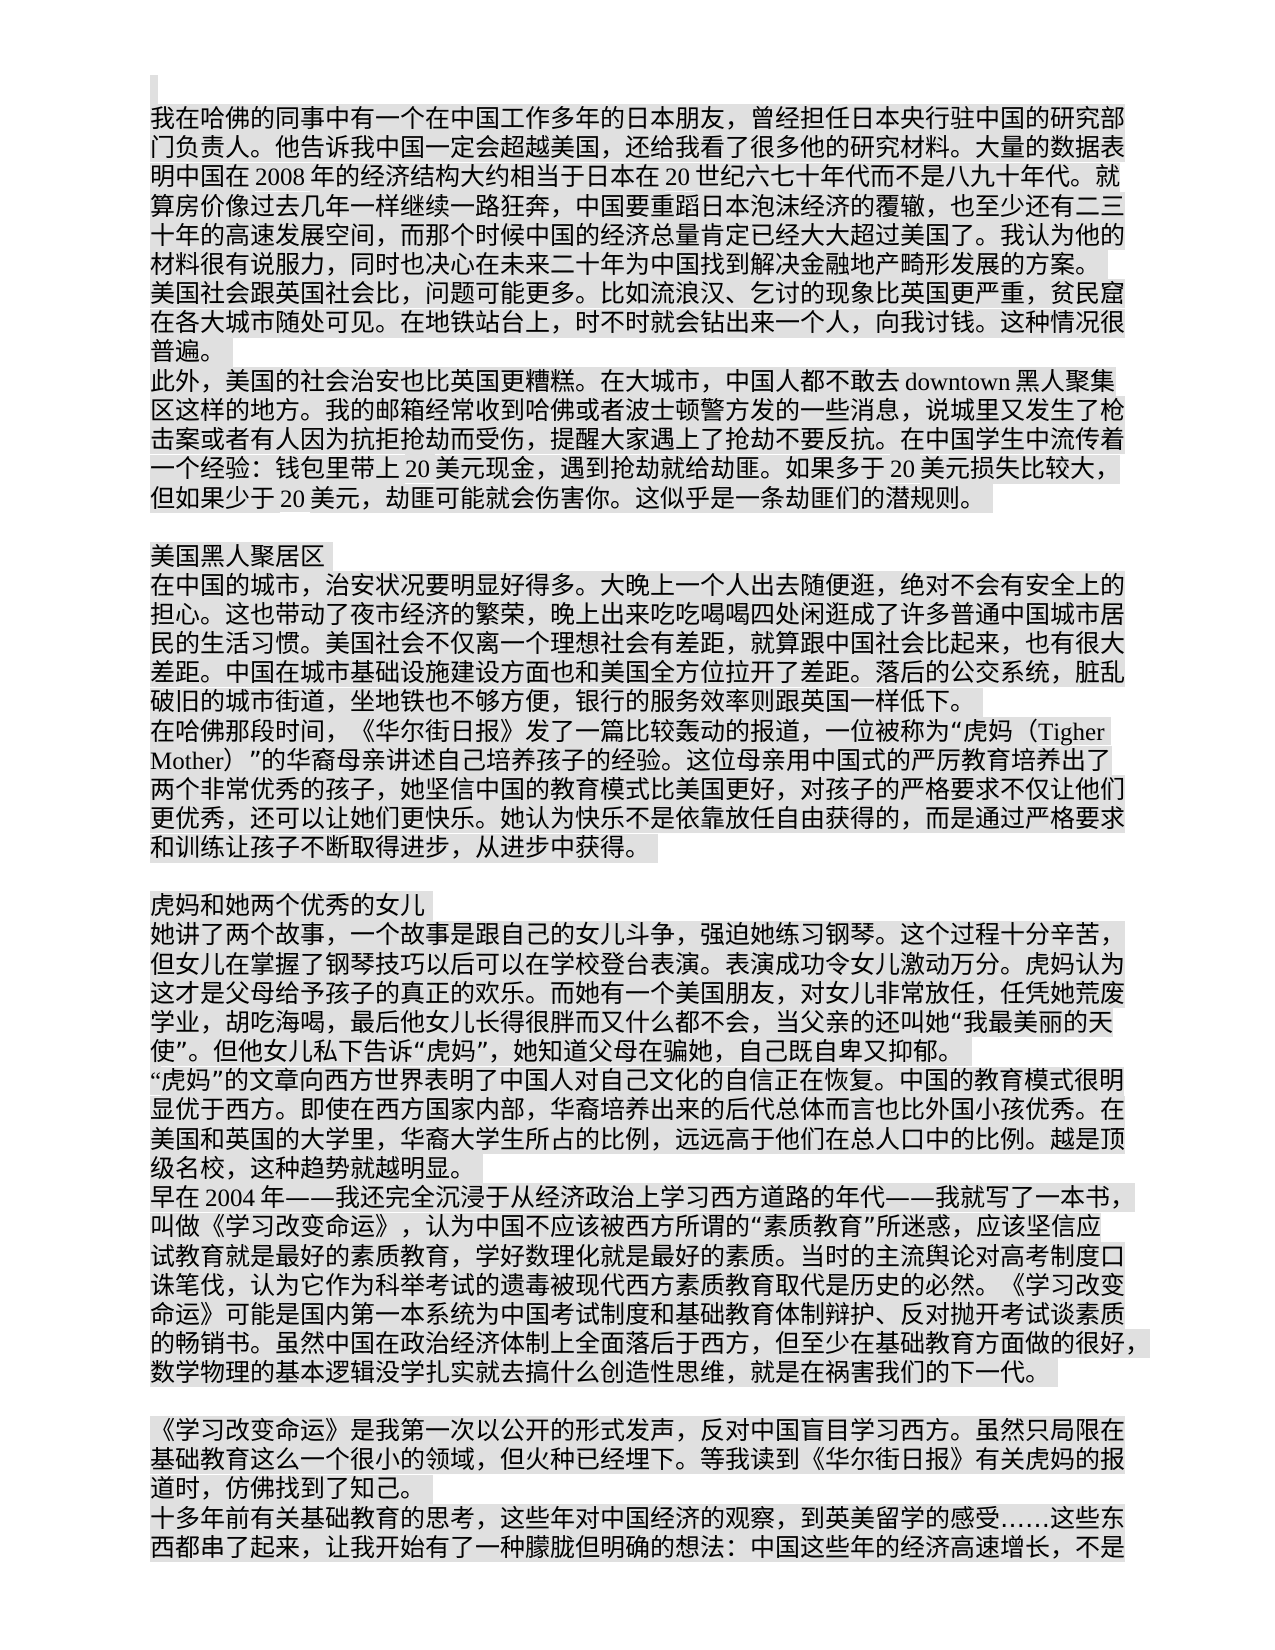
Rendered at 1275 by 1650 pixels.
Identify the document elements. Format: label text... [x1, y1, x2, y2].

text 文章很長，但鐵定值得一看，建議點進觀察者網站閱讀 http://www.guancha.cn/lixiaopeng/2017_08_23_424002_s.shtml ==== 【7月25日，《华尔街日报》网站头条刊发了一篇文章《New Challege to U.S Power: Chinese Exceptionalism》（对美国地位的挑战：中国的特色主义）》，里面提到对中国人民大学经济学博士李晓鹏的采访，观察者网也做了报道。 李晓鹏博士出生于重庆贫困地区，曾在哈佛和剑桥求学。作为80后，李博士这一代人和中国一起，经历了整个90年代波澜壮阔的改革和迷茫，也眼见着国家一步一步强盛，不断拥有更多国际话语权。正是这样的经历，让《华尔街日报》觉得他非常适合谈谈新一代中国年轻人对西方的看法。 文章发表后，产生了较大的影响。但《华尔街日报》的报道只选择了本次访谈的很少一部分内容，重点在于引起西方读者的兴趣，符合他们的口味，并未反映这次访谈的全貌。事后，我们找李博士谈了谈，听他讲述了自己思想转变的完整经历，或许可以由此更全面地认识和理解中国崛起之路。】 我叫李晓鹏，生于1982年，改革开放后四年，是比较早的一批“80后”。今年三十出头了。回顾这三十多年的生活，感觉自己非常幸运，可以在30年左右的时间里，体验到了人类社会两千多年的变迁——从原始的农耕社会到工业化社会，再到移动互联网和人工智能社会。这个过程让我对中国和外部世界的认识经历过很多次剧烈的冲击和变化。 我出生在中国最贫穷的地区之一：重庆（原属四川）和贵州的交界处。西南地区本来就是中国最穷的地区，我家在两省的边缘地区，就是穷上加穷。那个地方群山起伏、交通不便，土地贫瘠。父亲是乡里的数学老师，但是他的兄弟和父母都在农村种地。寒暑假和农忙的时候，我也会去农村做些农活。 当时学校还有专门的假期叫农忙假——每年稻谷播种和收割的时候放假一周，中小学的孩子们都回家去干农活。不然家长们会有意见，说读书耽误了农忙，就不让孩子来念书了。 农忙时候干的活儿，劳作方式跟两千年前没有多大的区别，犁田用牛、插秧用手，收割用镰刀、打谷用架子。 和现在孩子猎奇式的学农假期不同，那时候的农忙假是真的农忙 小镇（乡政府所在地）只有一条街，被称之为老街，都是一些老式的瓦房。街道大约只有五六米宽，但相当长，大约有一两公里，街旁边就是河，叫笋溪河。这条街的历史非常古老，应该有一千多年了。所有的老街坊都认识。尽管物质生活贫乏，但治安良好、没什么贫富差距，大家习惯了紧巴巴的小日子，生活还算悠然自得。 1998年，长江全流域发大水，笋溪河也一夜暴涨，把我家房子冲垮了。整条街被冲垮的房子不少。洪灾过后，乡政府趁机对街道进行修缮开发，搞旅游，号称“中山古镇”。去年（2015年）春节还上了新闻联播，被当成“青山绿水变金山银山”的典型案例，现在就更火了。 江津洪灾老照片 如今的中山古镇已经成了旅游胜地 我离开中山，是一级一级考试考出来的。当时还有一级行政区划叫做区，比乡高一级，比县低一级。1996年去区里面读初中，1997年到江津县城读高中。2000年从县里面考到了北京的中国人民大学。念完大学，在博士期间去英国剑桥大学做访学。后来又到美国哈佛做Research Fellow（大致可翻译为“研究员”）。现已回到国内，定居北京，以研究为业。 从中国最落后的地区，从两千年前的农业耕作式的生活方式，到大城市体验工业化社会的生活，又到英美感受西方现代化的生活，跟着大家一起，经历信息化、移动互联网的创新浪潮。人类从农耕时代走到今天，走了三千多年，我在这三十年里亲身体验了一遍，这是我的最幸运之处。 第一次思想颠覆：孔子到底是好人还是坏人 外部世界的快速变化，也急剧改变着我们的思想。我们这一代人对世界、对中国的看法经历了几次很大的变化。有的时候是完全颠倒过来：以前你认为正确的现在全部错了，以前你认为是错的现在全部正确了。而且更神奇的是：还可能再颠倒一次。 我出生的时候文化大革命已经结束五六年了。但文革的影响依然存在。文化大革命时期的宣传材料和图书，很多家庭还保存着。小时候去小伙伴家里玩，从他家床下的纸箱子里翻一些小人书，大部分都是文革期间出版的。其中我印象最深刻的是一套批判孔子的书。 文革批孔，砸烂孔庙牌匾 近年来有关《孔子》的影视作品也越来越多 文化大革命有一段时间批判孔子，把孔子说成是很坏的一个人，是奴隶主阶级的反动文人，成天就想复辟奴隶制度，反对社会进步，主张坚决镇压奴隶们的反抗。我不知道文革是什么，但小人书上的东西看得懂。小孩没有分辨能力，以为书上说的就是对的，认为孔子就是一个大坏蛋，而崇拜书里面跟孔子斗争的奴隶起义英雄。 过了几年，中央电视台播了一个纪录片，就叫《孔子》。那时候我家还没有电视机，对门买了，黑白的，只能收到中央一台，而且只有晚上才有信号，周围的街坊们晚上都跑到对门去看《孔子》。我看得半懂不懂的，但印象很深刻，因为前后对比太强烈了。这个纪录片竟然说孔子是一个伟人！是伟大的教育家，中国历史上的伟人，做出了很大的贡献！而且电视里面还告诉我们全世界有两百多个国家都有孔子像。 这是我第一次世界观的颠覆。第一次发现，原来这个世界对同一个人竟然可以有两种截然相反的评价。以前书上说他是坏人，坏透了。现在中央电视台里面又说他是好人，而且还是一个很伟大的人物。怎么会这样？好坏可以这样颠倒吗？ 后来我上了小学、初中，接受了改革开放的标准化教育，文革的影响慢慢褪去。政治课本上说，党领导人民推翻了三座大山、建立了新中国。但是，党在文革时期犯过很严重的错误，毛泽东同志对此负有不可推卸的责任，他的过错和功劳要三七开。经过改革开放，把文革的错误路线纠正过来了，坚持四项基本原则，以经济建设为中心，国家这才走上了正确的发展道路。对孔子的批判是“文革”时期极左路线的产物。这些，我全都相信了，不再对孔子是一个伟大的思想家、教育家有任何疑问，对毛的看法也与官方一致。 ——不过，家里的长辈们对毛的评价比课本上的还要更高一些。我的父母都来自于贫苦农民家庭，非常敬仰毛泽东。身边的长辈们也几乎都是如此。我还在读初中的时候，爸爸就给我买了一套四卷《毛泽东选集》给我看。我把这四卷翻得烂熟。不过我印象中家里从未挂过毛主席像，而且我们家三代人包括我在内，都不是党员。长辈们对毛的敬仰完全是出于一种朴素的感谢，感谢他让穷苦百姓过上了和平稳定、有尊严、能温饱的生活，而不是出于什么政治立场。 在信息闭塞的小山村，对中国和世界的差距，我并不了解。在读大学以前，我从未离开过重庆，重庆市的市区也只去过那么三四次。政治课本上告诉我们，西方的资本主义制度是腐朽的、反动的、剥削劳动人民。我对此深信不疑。 中学时期，我努力的学习中国政治和中国革命史，崇拜毛泽东、周恩来、邓小平这一些政治领袖。高考的时候，我的政治科目成绩是重庆市第一名。 粮票 我家的生活水平在改革开放以后提高很快。小学的时候还有粮票——每个人每个月吃多少斤大米都要根据粮票配额供应。在配额内，国家统购统销，价格比较便宜，超过配额的部分则花钱也买不到。一个青少年男子的配额是最高的，一个月可以吃32斤粮。我对这个数字印象深刻，每天都盼望着长大，盼望着到了中学以后就可以一个月吃32斤大米了。但等我真的上了中学，粮票制度就废除了。 粮食放开以后，镇上也通自来水了。以前是自己去河里挑水，家里有个大水缸，慢慢镇上开始修自来水管了，一家一户铺进来。 后来政府又投资建了电视转播站，买了卫星信号接收器，给家家户户接入有线电视。我们家也买了一台很小的黑白电视机，可以看见中央一台和二台。1992年，邓小平南巡讲话以后，经济更好了。之后，我们家就买了一个长虹的彩色电视机。家家户户生活的改善很明显，吃的、穿的、用的都有提高。 到乡里的公路很早以前就有，但往农村延伸是在七八十年代。公路修好之后，随着政策放宽，有很多做小买卖的生意人开始跑货物贩运。当时有中山、太和、常乐三个乡镇，大家约定中山三六九赶集，常乐二四八，太和一五七。每三天轮换一次，逢十就都休息。到了赶集这天，周围乡镇所有的人都来这里买东西，小商贩在街上摆摊，各种花色的衣服布料最受欢迎，商品经济日渐繁荣。 第二次思想颠覆：我们普遍相信中国会崩溃 等我1997年到县城读高中以后，和中国以外的事物有了第一次亲密接触。外国的商品开始在县城里出现了，但是很贵。比如电池，国产的电池比较便宜，一块钱一对，而日本产的金霸王电池，十块钱一对，特别特别贵。但使用的时间很长，品质可靠。我们用来练习英语听力的随身听和磁带机，日本索尼的价钱是国产的好多倍。运动鞋，美国的阿迪达斯和耐克，也比国产品牌贵很多。这些外国货，只有家里很有钱的同学才买得起，可以在同学们面前炫耀。西方商品已经进入我们的生活，足以让处在偏远地区县城的我也感受到西方和中国的差距。 这段时期我在思想上受中国特色社会主义教育，没有太大的变化。对我思想刺激比较大的是1999年美国轰炸南联盟大使馆这个事。以前教科书上宣传美国是资本主义帝国主义的头子，大家都觉得美国很坏，但到底怎么个坏法，没有感觉。直到1999年，美国人在轰炸南联盟的战争中，用导弹攻击了中国驻南联盟大使馆，炸死了我们的外交人员，我们才第一次强烈的感受到来自美国的敌意和对国家的威胁。 当时的中国民众群情激奋抗议美国轰炸行为 那一年我17岁，和几个同学印发了一批传单到街上散发。传单上没什么特别的内容，无非就是把新闻报道重复一遍，并表示强烈抗议。我们在通过这种方法来表达愤怒。我们从小接受的历史教育，中国近代以来就不断地遭到西方列强入侵。但那都是历史，这是第一次在现实中感受到国家被欺凌侵略。这种愤怒的感觉是很强烈的，我们不能容忍中华民族再次受到这样的侮辱。 一年后，我抱着这样一种感情到北京开始念大学。 刚进校的时候宿舍没有网络，上个网得跑到校外的网吧去。大一下学期，学校开始在学生宿舍里铺设网线。我在2001年上半年，跟寝室另一个同学凑钱合伙买了一台电脑，是一个台式机，放在寝室上网。 没过多久，9·11事件发生了，美国的世贸双塔遭遇恐怖袭击，大楼倒塌、死亡上万人。当时，包括我在内，全班同学听到这个消息都非常高兴，欢呼雀跃——太好了，美国终于被人教训了！ 此时距离美国袭击中国南联盟大使馆才两年。我们都觉得美国非常可恨，但是也已经知道它很强大，拿它没什么办法。看到它的大楼被飞机撞塌、死了那么多人，而且还都是精英分子，觉得非常开心。 9·11事件不仅是美国的转折点，也是世界的转折点 第二天上课，同学们都无心听课，觉得应该放假庆祝。学校和官方没有任何表态，还是要正常上课。国内的一些文化名人比如余杰发文章批评我们，说我们这种思想是可笑、荒谬的。恐怖袭击是对全世界文明的挑战，是一个巨大的悲剧，中国人绝对不应该幸灾乐祸。 情况变化得很快。没过多久，美国要报复，去攻打阿富汗和伊拉克。这个时候我和很大一部分同学竟然完全支持美国的行动。我们的思想在这段时间发生了剧烈的变化，觉得美国打阿富汗和伊拉克是一件非常正义的事情。特别是打伊拉克。伊拉克总统萨达姆是一个独裁者、暴君，他统治下人民民不聊生，美国推翻他的统治是一件很正义的事情，每次听到美军又打下哪个城市，我们都感到欢欣鼓舞。 从9·11事件到美军攻打伊拉克，也就一年的时间，为什么我们的思想会变化那么大呢？ 这是因为，我们进大学以后接受的思想、看到的东西，和高中时代完全不一样。以前课堂上讲的是国家编订的教材，到了大学，特别是有了网络以后，接触的东西就全变了。 法学院的老师们都是海外留学回来的，其中以从德国、美国回来的最吃香，其次是英国和日本。他们全盘接受了西方法律思想，在课堂上讲授的东西，无非就是美国的民主制度就是好、英国的法治传统多么悠久、德国的法律体系又有多么完善……而中国则不民主、不法治、不自由、没有人权……总之就是全面落后。 90年代的网吧 不仅课堂上老师们这样讲，网上也这么说。那时候国内网络正在建设中，各方面的管理很松散，网上发什么文章都没人管。我看了很多网络文章，各种所谓的高层揭秘，关于历届中国政府高层的各种负面消息满天飞，而中国古代的历史也完全是暴君统治的历史，独裁专制、暗无天日。现在想起来当时看的很多网络文章都是造谣，没有根据的胡说，但当时不知道，反而深以为然。 网络把中国很多深层次的问题暴露出来了。从被严格控制的官方媒体渠道中撕开了一条缝隙。当时中国确实有很严重的问题，最严重就是官僚体系的腐败。我从小也有很深刻的感受。 初中的时候，学校的老师们组织过罢课。因为乡镇政府拖欠老师的工资——这在九十年代在全国都十分常见，大家普遍相信拖欠的工资被政府官员贪污或用于吃喝腐败了。初二那年，有一天晚上我的英语老师从亲戚家吃完酒出来，被六个流氓拦路抢劫。这些人喝醉酒，抢走了他所有的钱物，还要把他丢到河里淹死。在河边被路过的人发现才未能得逞。那帮人第二天被镇政府抓起来了，老师被打到住院，结果这批人竟然很快就被释放了。老师们认为这是走关系和行贿的后果，于是开始罢课、上访。由于教学秩序不正常，我被迫转学。 1998年大洪水，把我家的房子冲垮了。后来一直好多年，我父亲就住在学校提供的一个小房子里，没有空间再给我住。我在外面念书是住校，放假回家就临时给我找地方。我回家一般是寒假和暑假，我父亲的学校也放假了，他便在图书室里铺了个床给我睡，好多年都是这样。当时灾民很多，我们家还算情况比较好的。但就是这样的情况，在救灾过程中，依然出现了镇政府官员贪污救灾款、救灾物资的现象。这让我们非常愤怒，又有很多街坊参与组织上访、告状。 类似的事情还有很多，政府的官员，从小就给我留下了十分腐败的印象。我考大学的时候报考法学专业，也是因为有这么一个理想，认为法律、政治这种东西能够改变中国的现状。 当时我十七八岁，觉得这些东西肯定要改变，但不知道要怎么改变。我有了这些经历，又受到大学课堂上老师们宣传的、网络上文章讲的西方民主法制的影响，思想很容易就发生了改变，觉得西方的政治体制非常好，应该用它来改变中国。我开始认为，中国的政治体制，是非常坏的，中国历史，也非常糟糕。 这是我自孔子从坏人变好人以后，遭遇到的第二次思想颠覆。我发现以前所相信的东西竟然又都是错误的或者虚假的。 那时候我和身边的同学们普遍相信，这个国家的体制用不了多久就会崩溃，后来的人一定会学习欧美走美式自由民主的道路。当时我们人大法学院有几位法学泰斗，已经退休了，年轻老师嘲笑他们是“社会主义法学的最后堡垒”。在年轻一代，无论老师和学生，我感觉已经没人再相信什么“社会主义法学”了。大家全都是学的西方那一套东西。 市场上类似的书也很多，我印象很深的是一套在美国生活的华人写的介绍美国制度的书，叫《近距离看美国》。其中有一本叫做“总统是靠不住”的，讲的是尼克松的水门事件。这个事情在中国看起来令人觉得不可思议：一个总统犯了窃听政治对手的错误，这看起来并不是什么大不了的事情。但美国的体制通过一套一套的程序，居然就让他下台了。在这过程中，他试图让司法部长干预调查，但是在制度面前败下阵来。 尼克松因水门事件下台，这在当时的中国看来是不可思议的事情 难道中国不也应该有这样的制度吗？我看到有很多中国的官员犯的错误严重的多，却依然可以在自己的位置上高枕无忧，这显然是应该改变的。 大学四年，我花了很多的时间，在图书馆里阅读了很多西方的社会、经济学、法学名著。我想要深入的了解西方的政治经济体系，将来可能对中国的改革有好处。都是那些很传统的启蒙思想家写的西方经典，比如孟德斯鸠《论法的精神》，卢梭《论人类社会不平等的起源》，此外看了很多关于美国宪法的书，诸如美国制宪历程、美国著名的宪法案例集等等。 看书、上网、听课，从各个角度我得到的信息都是一样的：中国落后了，西方才是人类文明的灯塔，我们应该努力让中国变成西方的样子。像张维迎、茅于轼这些媒体上经常出现的鼓吹中国只有走西方自由民主道路的“舆论领袖”，被我们视为先知和英雄。 2003年，发生了一件轰动一时的大事。一个叫孙志刚的年轻人在广东被城管抓起来打死了。当时中国有收容遣返制度：如果到北京、深圳、广州这种大城市而没有合法居住证明的，可能会被城管、警察抓起来遣返回老家。在这个过程中，被遣返者的人身自由会遭到限制，中间就可能被监管人员敲诈勒索或者虐待。 在有一次班会课上，班主任老师跟我们讲，说学校来了一个新老师，手续还没有办好，突然间这个人就消失了。学校四处打听，才得知是因为出门逛街遇到警察查证件，被当成无业流民收容，送到昌平去筛沙子了——也就是先在京郊地区强制劳动一段时间，把回家的火车票钱挣出来，再遣返回到老家去。后来学校派人去给接出来了。 在强制收容遣返过程中，出现人员意外死亡的情况应该并不少见。但孙志刚事件能影响这么大，主要还是因为他是一个刚毕业的大学生，容易引起大学生这个群体的共鸣——谁也不想以后出来工作会莫名其妙被人抓起来打死。这个时候中国重点高校几乎全部铺通了网线，大学生们都可以在宿舍自由的上网，高校的网络群体出现了，网络舆论爆发的条件已经成熟。 孙志刚死亡事件爆出来之后，有记者去深入调查了这个事情，文章便在网络上迅速的传播，大家非常愤怒，人大法学院几个博士还签名上书，要求彻查这个事情。我们在网络上不停的呼吁、抗议，甚至还商议组织在某一天在北京、上海、广州、深圳示威。活动最后没有组织起来。但是已经造成了很大的舆论压力，惊动了中央高层。最后这件事情得到了比较妥善的解决：两个主犯被判处了死刑，还有几个从犯被判处了无期徒刑，判的非常重。很快，政府宣布废除收容遣返条例，对无业游民从强制收容遣返改为非强迫性的救助。 孙志刚事件后，收容遣送制度被废除 孙志刚事件可能是中国进入网络社会的一个标志性事件。网络言论并不限于为孙志刚伸冤，而是纷纷指向整个国家体制。这种言论在网上影响力之大、传播范围之广泛，说明在会上网的大学生群体中间，已经有了一定的共识：中国的政治制度一定要做某些彻底的改变。大家普遍认为西方世界非常美好，中国的制度则应该学习西方。普遍的说法是，等改革开放以后的新一代年轻人成长起来，中国就一定会全面学习西方。 这种思想一直持续到2008年我出国以前。 第三次思想颠覆：中国确实有很多很厉害的地方 出国以前，我逐步也意识到中国变得越来越强大，而并非网上有些文章讲的那么一无是处。随着中国经济持续高速增长，网络上、课堂上、社会上有关中国前途的争议越来越激烈，并不再是那么一边倒了。2004年，我的一个讲经济的老师，在课上给我们说：他们去美国、英国玩，从国外买东西带回国内，打开包装发现尽然都是made in china。这种情况已非常普遍。听到这种事情，很难不对中国产生一种自豪感。 中国成为“世界工厂”这个词已经流行起来，在报刊杂志上频繁出现了。我们知道工业革命之后，英国是世界上最强大的国家，是老牌世界工厂。现在中国也成为了世界工厂，这似乎很是一件了不起的事才对。但也有一种声音说，中国制造是低端制造，而且是以牺牲底层劳动者的健康和生态环境为代价换来的，发展模式不可持续，真正高端的东西还是在发达国家。 2007年的时候我和一个同学辩论。他认为中国快完蛋了，粗放的经济增长已经耗尽了这个国家的自然资源和劳动力资源。我认为中国经济仍然会高速发展，并不会崩溃，中国有足够的时间在经济正常发展的过程中逐步推动政治体制改革，最终走上西方自由民主道路。他举了很多例子，说中国的高端产业跟世界先进水平还差的很远，根本没有希望追上。 当时我觉得，这个东西可以一步一步来的。我们二十年前什么状态，现在是什么状态？中国的产业链虽然低端，但薄利多销，挣的钱也不少。只要有钱，高端的产品我们可以投入研发、可以收购、可以招聘外国的高级人才。总之，只要经济发展起来，这些差距都是可以追上来的。我当时已经有这种思想了，觉得中国在经济上可以变得强大，但这样的想法还不足以改变我对东西方政治体制的认识。 另一件促使我思想转变的大事情是美国2007年爆发次贷金融危机。我喜欢上网看《经济学人》网站上的文章，2007年以前的《经济学人》，总说中国这不好、那不好，都是问题。但是美国金融危机爆发以后，《经济学人》上集中发了很多文章，说美国出现了这么严重的问题，中国却还在高速增长，这是西方世界始料不及的。很明显能感觉到，西方世界已经有很大一部分人认为中国崛起是一个不可阻挡的事情。特别是2008年中国奥运会，让西方对中国刮目相看。但也有一些舆论领袖认为，政府花大量的钱，建了很多豪华的体育场馆，是一种可怕的浪费，就是为了一个面子工程，奥运一过，这些提前透支的财富会让国家经济陷入萧条。 奥运会过后，我就去了剑桥。剑桥是一个很古老、很漂亮的地方，我以前没有在那么漂亮的地方学习和生活。我是抱着朝圣的心态去的，那地方对读书人而言确实是一个圣地。在剑桥的生活很愉快，但也让我观察到了西方社会存在的问题。 跟国内一个很直接的对比就是银行系统。到了剑桥第一件事情是要办一张银行卡，首先没有排号机。中国任何银行都有排号机，而在英国的银行只能人工排队，效率很慢。在银行窗口提交了所有证件、办完所有手续以后，还需要至少等七个工作日，银行会把卡寄到我的地址去。我觉得很惊讶，在中国办一张银行卡是一件很简单的事情，直接有办卡机、身份证一扫就可以打出来。我很震惊：为什么西方发达国家效率低到这种程度？ 我去坐伦敦的地铁，比北京的更破，价格却是北京地铁的几十倍！一张地铁票四五英镑，价值六十多元人民币，而北京当时是两块钱随便坐。伦敦这个城市好像也就这么回事，没有多么好。伦敦金融城还可以，但跟上海陆家嘴相比也差的很远。我去了英国很多城市，感觉这些个地方，文物古迹自然风光倒是很值得一看，但看不到一个世界强国的痕迹。 伦敦地铁站 上海地铁站 在英国各地，都有人乞讨。我去苏格兰旅游，一些看起来穿着很时髦的年轻女士也坐在街上乞讨要钱。冬天大雪天，走在剑桥的街上，有乞丐抱着一条狗要钱，我也会给他一个英镑。我觉得这个社会还是问题很多的。 后来我又获得了去哈佛做研究的机会。到了美国以后，我对西方世界的看法变化就更大了。哈佛是一个很开放的学校，跟剑桥差异很大。剑桥保守、严谨，大家更关心纯学术，而对外部世界最新的变化不太敏感。哈佛这不一样，每天都在讨论热门话题。而当时中国就是最热门的话题。 这时已经是2010年。金融危机以后这个世界变化很大。我发现，原来有很多美国一流的学者竟然也认为中国非常厉害。他们认为中国崛起会挑战美国的世界霸主地位。 在国内，我听到的基本都是关于中国如何如何差，而美国如何如何好的言论。我想不到中国在美国精英们眼里，竟然已经如此强大。这样看来，中国还确实是有很多很厉害的地方。 我在哈佛的同事中有一个在中国工作多年的日本朋友，曾经担任日本央行驻中国的研究部门负责人。他告诉我中国一定会超越美国，还给我看了很多他的研究材料。大量的数据表明中国在2008年的经济结构大约相当于日本在20世纪六七十年代而不是八九十年代。就算房价像过去几年一样继续一路狂奔，中国要重蹈日本泡沫经济的覆辙，也至少还有二三十年的高速发展空间，而那个时候中国的经济总量肯定已经大大超过美国了。我认为他的材料很有说服力，同时也决心在未来二十年为中国找到解决金融地产畸形发展的方案。 美国社会跟英国社会比，问题可能更多。比如流浪汉、乞讨的现象比英国更严重，贫民窟在各大城市随处可见。在地铁站台上，时不时就会钻出来一个人，向我讨钱。这种情况很普遍。 此外，美国的社会治安也比英国更糟糕。在大城市，中国人都不敢去downtown黑人聚集区这样的地方。我的邮箱经常收到哈佛或者波士顿警方发的一些消息，说城里又发生了枪击案或者有人因为抗拒抢劫而受伤，提醒大家遇上了抢劫不要反抗。在中国学生中流传着一个经验：钱包里带上20美元现金，遇到抢劫就给劫匪。如果多于20美元损失比较大，但如果少于20美元，劫匪可能就会伤害你。这似乎是一条劫匪们的潜规则。 美国黑人聚居区 在中国的城市，治安状况要明显好得多。大晚上一个人出去随便逛，绝对不会有安全上的担心。这也带动了夜市经济的繁荣，晚上出来吃吃喝喝四处闲逛成了许多普通中国城市居民的生活习惯。美国社会不仅离一个理想社会有差距，就算跟中国社会比起来，也有很大差距。中国在城市基础设施建设方面也和美国全方位拉开了差距。落后的公交系统，脏乱破旧的城市街道，坐地铁也不够方便，银行的服务效率则跟英国一样低下。 在哈佛那段时间，《华尔街日报》发了一篇比较轰动的报道，一位被称为“虎妈（Tigher Mother）”的华裔母亲讲述自己培养孩子的经验。这位母亲用中国式的严厉教育培养出了两个非常优秀的孩子，她坚信中国的教育模式比美国更好，对孩子的严格要求不仅让他们更优秀，还可以让她们更快乐。她认为快乐不是依靠放任自由获得的，而是通过严格要求和训练让孩子不断取得进步，从进步中获得。 虎妈和她两个优秀的女儿 她讲了两个故事，一个故事是跟自己的女儿斗争，强迫她练习钢琴。这个过程十分辛苦，但女儿在掌握了钢琴技巧以后可以在学校登台表演。表演成功令女儿激动万分。虎妈认为这才是父母给予孩子的真正的欢乐。而她有一个美国朋友，对女儿非常放任，任凭她荒废学业，胡吃海喝，最后他女儿长得很胖而又什么都不会，当父亲的还叫她“我最美丽的天使”。但他女儿私下告诉“虎妈”，她知道父母在骗她，自己既自卑又抑郁。 “虎妈”的文章向西方世界表明了中国人对自己文化的自信正在恢复。中国的教育模式很明显优于西方。即使在西方国家内部，华裔培养出来的后代总体而言也比外国小孩优秀。在美国和英国的大学里，华裔大学生所占的比例，远远高于他们在总人口中的比例。越是顶级名校，这种趋势就越明显。 早在2004年——我还完全沉浸于从经济政治上学习西方道路的年代——我就写了一本书，叫做《学习改变命运》，认为中国不应该被西方所谓的“素质教育”所迷惑，应该坚信应试教育就是最好的素质教育，学好数理化就是最好的素质。当时的主流舆论对高考制度口诛笔伐，认为它作为科举考试的遗毒被现代西方素质教育取代是历史的必然。《学习改变命运》可能是国内第一本系统为中国考试制度和基础教育体制辩护、反对抛开考试谈素质的畅销书。虽然中国在政治经济体制上全面落后于西方，但至少在基础教育方面做的很好，数学物理的基本逻辑没学扎实就去搞什么创造性思维，就是在祸害我们的下一代。 《学习改变命运》是我第一次以公开的形式发声，反对中国盲目学习西方。虽然只局限在基础教育这么一个很小的领域，但火种已经埋下。等我读到《华尔街日报》有关虎妈的报道时，仿佛找到了知己。 十多年前有关基础教育的思考，这些年对中国经济的观察，到英美留学的感受……这些东西都串了起来，让我开始有了一种朦胧但明确的想法：中国这些年的经济高速增长，不是偶然，也不是因为简单的学习西方，而是因为我们从文化教育到政治经济，都有一套不同于西方甚至可能是优于西方的东西。中国的制度，不是大部分落后和局部有优势，而很有可能是整体上优越于西方。 这个国家会好吗 回到中国以后，我带着这个想法去读很多书，回想自己过去多年的所见所闻，很多困扰自己多年的疑问逐渐变得清晰起来。 2011年的4月19日，我读到了张五常写的《中国的经济制度》。他在书中公开宣称，中国的经济制度是全世界最好的。张五常与一般的经济学家不同，他是被西方主流经济学认可的大师。他这样讲，实在是对我颇有些震撼。书中有一句话令我有茅塞顿开之感： “我可以在一个星期内写一本厚厚的批评中国的书。然而，在有那么多的不利的困境下,中国的高速增长持续了那么久,历史上从来没有出现过。中国一定是做了非常对的事才产生了我们见到的经济奇迹。那是什么呢？这才是真正的问题。” 张五常把中国经济制度的优势归结于县一级地方政府之间存在的竞争。受他的启发，我把多年的理论串起来。我硕士是区域经济学，博士是城市经济学，都是研究中国的地方经济。在硕博期间，我跟着我的导师走遍了中国很多很多地方，和地方政府有很多接触和沟通。我所看到的是，中国政府在推动经济发展方面可以说是殚精竭虑，花了巨大的心血，把经济发展起来，让人民过上更好的生活。我见过的几乎所有市县区的书记、市（县、区）长以及规划、发改这些重要部门的领导，都在超负荷的工作，“五加二、白加黑”是常态。背后当然有一些贪污腐败的事情，但政府官员们努力的成绩仍然应该充分肯定。 中国的政治生态中，一个人被提拔起来，也许需要走后门、跑关系，灰色收入也广泛存在。但基本前提仍然是：必须要在自己的职位上干出成绩来才可能被提拔。操守有问题被提拔的不少，但能力平庸、没干出成绩来就被提拔的很少很少。官员晋升的竞争机制非常激烈，我们在各地调研过程中，明显感觉到，如果某个地方经济增长快、GDP高，地方官员就会自信满满地向我们介绍经验。有的地方经济增长比较慢，官员介绍经验的时候都缺乏信心，比较紧张，压力也很大。GDP考核机制让地方政府竞争性的去搞投资、拉项目、招商，成为中国经济增长的重要动力。有很多人预言这种做法会导致经济崩溃，然而这样的预言总是失败。 把张五常的理论和我所接触的实践结合起来之后，我重新来认识中国的政治经济制度，发现它确实有很多优于西方政治经济制度的地方。我是研究城市经济学的，但是我的博士论文相当离经叛道，纯粹是在一个宏观经济学的方面写的论文，主题很大，力图构造一个新的经济学理论来解释中国的经济。 最终思考的成果，就是我在2012年以博士论文为基础修改出版的《这个国家会好吗——中国崛起的经济学分析》一书，这本书在张五常的基础上对中国经济制度作了更全面的阐述，也标志着我再一次完成了巨大的思想转变——从坚信中国应该走西方道路，变为坚信西方应该学习中国走中国道路。 在这本书里面，我认为中国制度的优势在于：把市场经济制度和职业化的政治家制度结合起来，实现了市场与政府的合理分工，并维持政治和资本的势力均衡。 在政治制度上，我认为政治家的选拔不应该采取公开竞选、一人一票的形式。口头承诺和舞台表演的竞选更适合挑选演员而非官员，也更适合利益集团在幕后进行操纵。政治治理是一项高度复杂的工作，政治家应该以政治为终身的职业，从基层做起，终生学习和锻炼如何管理政府。不能让什么影视明星、房地产商、投资银行董事长之类的社会名流，前半生拼命赚钱，在专业领域功成名就之后，半路出家来“玩”政治。只有在政治实践中经受住了物质利益的考验、干出了有利于国家和人民的真实成绩的人物，才能被提拔到更高的位置上。当总统的，应该先当好州长；当州长的，应该先当好市长县长。像奥巴马和特朗普这种毫无政治实干经验的人直接当总统，对国家的长治久安并无益处。这方面，西方应该向中国学习。 在网络时代，中国的政府明显比西方国家表现出更强的适应能力。大部分网络热点问题都能得到迅速的回应和公正的解决，很多官员因为网络曝光了他们的错误言行而被免职、撤职甚至坐牢。孙志刚案件引发的舆情看起来是对旧体制的冲击，但政府迅速严惩罪犯并取消了收容遣返制度。我后来又参与过邓玉娇刺死官员案、刘涌死缓案的网络抗议，最后邓玉娇无罪释放、刘涌被改判死刑立即执行，这些事情中国政府的反应都是迅速而公正的。 相比之下，西方的议会制普选制民主政府，面对类似的突发事件则总是反应迟钝而且官僚主义作风严重。最令我印象深刻的是金融危机以后美国爆发的“占领华尔街”运动，人民起来抗议金融业的过度贪婪。这次运动在网络上反响极大，而美国传统媒体则冷漠以对，报道的很少。美国总统奥巴马声称自己站在抗议者一边，然而他除了嘴上说说以外，什么实质性的举动也没有做。 占领华尔街运动 这场运动最后被警察镇压了下去，一些积极分子被以毁坏私有财产的罪名判刑。有人认为这是民主制度的优势，总统也不能胡作非为。然后我却认为这样的民主制度实际上是一种无人负责的制度，政治家们都把责任推给民主程序，利用所谓的权力分立体制来“和稀泥、踢皮球”，拒绝做出实质性改革。人民要求变革的呼声主要体现在政客们的嘴上，而不是实际行动中。 在经济制度上，我认为无节制的自由市场不可取，它必然导致不合理的两极分化。土地和自然资源等非个人所创造的财富应该由政府负责分配，而企业家和社会资本则应该专注于创造性的领域，比如互联网创新和科技产品等等。一切经济制度，都应该围绕一个基本原则来展开：鼓励人们去创造对他人有益的财富，然后从中获得利益；而反对人们从占有存量财富甚至掠夺他人的合法财富中发家致富。金融、房地产和煤矿等产业中的大量财富从现在的法律制度框架来看是合法的，但是从经济制度本身的伦理来看，是不合理也不应该合法的。 国有资本控制国家金融命脉、土地财富、矿产资源和通讯交通等自然垄断领域，非常必要。所谓的“企业家精神”并不总是好的，它可能被用于为社会创造财富，也可能被用于掠夺社会财富——关键看制度安排。如果一切经济资源全盘市场化，中国的企业家们可能就不会花时间去研究如何生产一流的商品、搞科技创新，而是花心思去低价收购煤矿、廉价拿地开发房地产、投机股市制造泡沫等等。 “企业家精神”不是自由放任放出来的，有一半的市场竞争是逼出来的，还有一半是政府监管逼出来的。只有一个有力的、独立的、廉洁的政府，监管住那些掠夺存量财富的渠道，企业家们的聪明才智才会真的用到创造性的为社会生产财富上来。这方面西方也应该向中国学习。而中国过去的某些改革，过度学习西方，实际上也让自己走上了歧途——金融地产暴富、实业生存环境艰难，就是这种错误路线的集中体现。 （此书作为博士论文于2012年3月提交评审，出版稿完稿于2012年6月，出版日期是2012年9月，都在十八大召开之前，它的思想跟十八大以后的新政策新格局并无关系。但《华尔街日报》的文章将我思想的转变和十八大以后的一些变化联系起来，应该是为了更好的吸引西方读者的眼球，与我所陈述的事实并不完全符合。） 这个国家会更好 我的思想变化大概就是这么一个过程。在同龄人中应该有一定代表性。比我更年轻的90后、00后一代，像我以前那样认为中国应该完全学习西方体制的比例已经不高了。90后、00后经历的变化比我们更少，在他们有政治意识的时候中国就已经成为了世界第二大强国，如果告诉他们西方的制度多么多么好，他们也不太会接受。他们从小就比较自信，从根子上认可自己的国家。 网上流传一句话：“一出国就爱国”。中国向全世界派遣留学生，西方国家也很欢迎来自中国的留学生，他们乐观的认为大量的留学生会认可西方的制度并用它来改变中国。但最后的结果可能会正好相反。好多人不出国，还不知道中国这么好。真正到了西方国家留学，才发现中国优点非常多——政府办事效率、治安情况、基础设施建设、医疗成本等，中国都好太多了。随着中国经济发展越来越好，世界和中国的差距只会越来越大。在这种情况下，这一代对中国的政治经济制度一定是越来越有信心。 我们在大学期间曾经顶礼膜拜的意见领袖，像茅于轼、张维迎这些人，片面主张中国应该学习西方，他们的论调不仅被转变了思想的80后抛弃，在90后、00后中间也越来越没有市场，越来越不受欢迎了。 尽管现在我在诸多观点上都与茅、张等人截然不同，但我对他们还是保持着尊敬。因为我知道他们为什么会这样想，我也曾经抱有跟他们几乎完全一致的观点。张维迎说他在西北当过好多年农民，茅于轼说他在上个世纪六十年代初亲眼看见好多人死于饥荒。我只干过农活，没真当过农民；见过贫穷，没见过穷得饿死的人。但我也可以想象，如果把我放到跟他们一样的环境下，见到如此穷苦的中国和命运如此悲惨的中国人，我也会认为当时中国的制度出了大问题。如果我在八十年代就出国留学，对比西方的强盛和中国的贫穷落后，我也会大力鼓吹西方制度的优越性，主张大力学习西方，从科学技术到经济体制到政治制度都要学。 但时代不一样了，我们这一代人，以及后面的90后、00后看到的、亲身感受到的社会问题，既不是国家贫穷落后，也不是体制僵化不灵。国家已经强大了，计划经济体制则早已被摧毁，政府只能在有限的范围内调动经济资源，官员们在网络舆论的监督下不再能够任性妄为。个人可以自由地变换工作或者创业，只需要一张火车票就能自由地从一个城市迁往另一个城市。计划经济时代缺乏选择自由，现在是选择太多无法适应。这种情况下，夸西方、赞自由、骂体制的那一套传统布道方法，在年轻人中间当然会越来越没有市场。 我们这一代人所感受到的问题，是在一轮又一轮的房价和物价上涨中，实体经济发展越来越困难，投机分子甚至违法分子反而可以赚取巨大的财富，个人发展的机遇在丧失，贫富差距急剧扩大，医疗、教育、土地等基本生存发展资源的分配越来越不公平，不同社会阶层之间的流动性在下降，整个社会的价值观在被金钱迅速扭曲。随着政府管制的放宽，各种非法集资、传销活动、带有诈骗性质的高利贷、“莆田系”医疗骗局、电信诈骗正在一轮一轮的洗劫普通人民的积蓄和财富。 而这些问题，很明显和过度的市场化和自由化密切相关；这些问题，很明显是当代西方自身都不能解决甚至搞得比中国还要严重的问题。这个时候布道士们再来向我们鼓吹市场万能，鼓吹西方制度先进，当然会遭到冷漠的对待。 中国过去一百多年的探索史，每一代人遇到的难题不同、提出的解决方案不同，最后的成果也都有利有弊。后一代人对前一代人的探索，往往是既有继承，也有扬弃。 孙中山他们那一代人，要解决的问题是，是“驱除鞑虏、恢复中华、建立民国、平均地权”。他们学习西方的自由民主制度，推翻了满清的统治，建立了民国，但平均地权却没有实现。消灭皇权以后，找不到凝聚国家的力量，中国陷入了军阀混战的泥潭。军阀们对内依靠地主豪强，对外投靠帝国主义，搞得国将不国、民不聊生。 毛泽东为代表的第一代共产党人，要解决的问题就是彻底结束军阀混战，推翻压迫人民的三座大山。他们学习同样来自西方的马克思主义、学习苏联，用底层革命的方式完成了国家的统一，重建了有力的中央集权，实现了从农业国向工业国的转变。但苏联式的计划经济体制把政治权力和经济资源全部掌握在官僚集团手中，社会多元化不足，导致了严重的社会经济活动僵化和官僚集团特权化。毛在晚年试图通过文化大革命来解决这个问题，但直到他去世，问题还是很严重。 主导改革开放的那一代人，他们需要解决的问题就是打破苏联计划经济体制，恢复社会活力。这一次改革的主要思想导向，就是学习西方的市场经济制度。取得的成就是中国经济的高速增长，成为了世界第二大经济体。 在这个过程中，出现了一大批像张维迎、茅于轼这样主张全面学习西方的知识分子、舆论领袖。虽然他们的观点从根本上来讲，是不对的，但从客观效果上来看，在八九十年代，确实促进了中国学习西方有益的东西——国有企业官僚主义严重，学学西方现代企业制度；计划经济体制僵化，引进市场竞争机制增加活力，这些当然都是有益的。我认为他们对国家的影响，总体上功大于过，在主观上也是真心为了让这个国家变得更好。有些激烈反对他们的人，将他们斥之为“汉奸”、“西方的走狗”等，我不赞成。 但跟之前的几次大变革一样，改革在取得成绩的同时也伴生了许多问题。这些问题，不仅是之前的历史遗留下来的问题，还有很大一部分是改革本身带来的新问题。为此，必须有新的方案来解决。若还是依靠以前的路径，试图主要靠学习西方的政治经济制度来解决，是肯定行不通的。那些曾经远赴西方学习先进经验、回国引领风气之先的精英分子，如果不能及时转变观念，就可能就会从改革的推动者变成绊脚石。这种情况在过去中国一百多年的历史上，已经反复出现过多次。 不要以为我们主张中国体制优于西方，就不主张变革。我们所倡导的变革比西方布道士们所主张的更大而不是更小，只不过在方向上有所不同。错误的改革方向比不改革更糟，所以当他们试图把中国的优点说成缺点的时候，我们就要坚决的纠正，为的不是拒绝变革，而是找到正确的变革方向。 时代变了，中国一方面有信心对外宣传我们制度的优越性，并且鼓励全世界都来向我们学习；一方面还要坚持内部改革，以保证我们始终处在人类社会制度创新的最前沿，而不会被我们的学生超过。这两个方面同时都要做，并不矛盾。若有人一听见我们为中国的制度辩护，就认为我们不懂得变革，我们是不会同意的。 对于那些积极为中国介绍西方先进经验的上一代思想舆论领袖们，如果他们不愿意改变自己的观点，那么我们希望能和他们握手道别，感谢他们曾经为国家进步作出的贡献。如果他们不愿意和我们握手，那么就挥手道别。总之我们会向前走的。我们知道他们曾经对我们寄予厚望，希望我们按照他们的想法来完成中国彻底的西方化。但我们最后还是选择另外一条路，跟他们所主张的不是截然相反，但肯定大相径庭。中国会变得更好的，我认为这在总体上仍然符合他们的心愿。 [150, 75, 1125, 1562]
